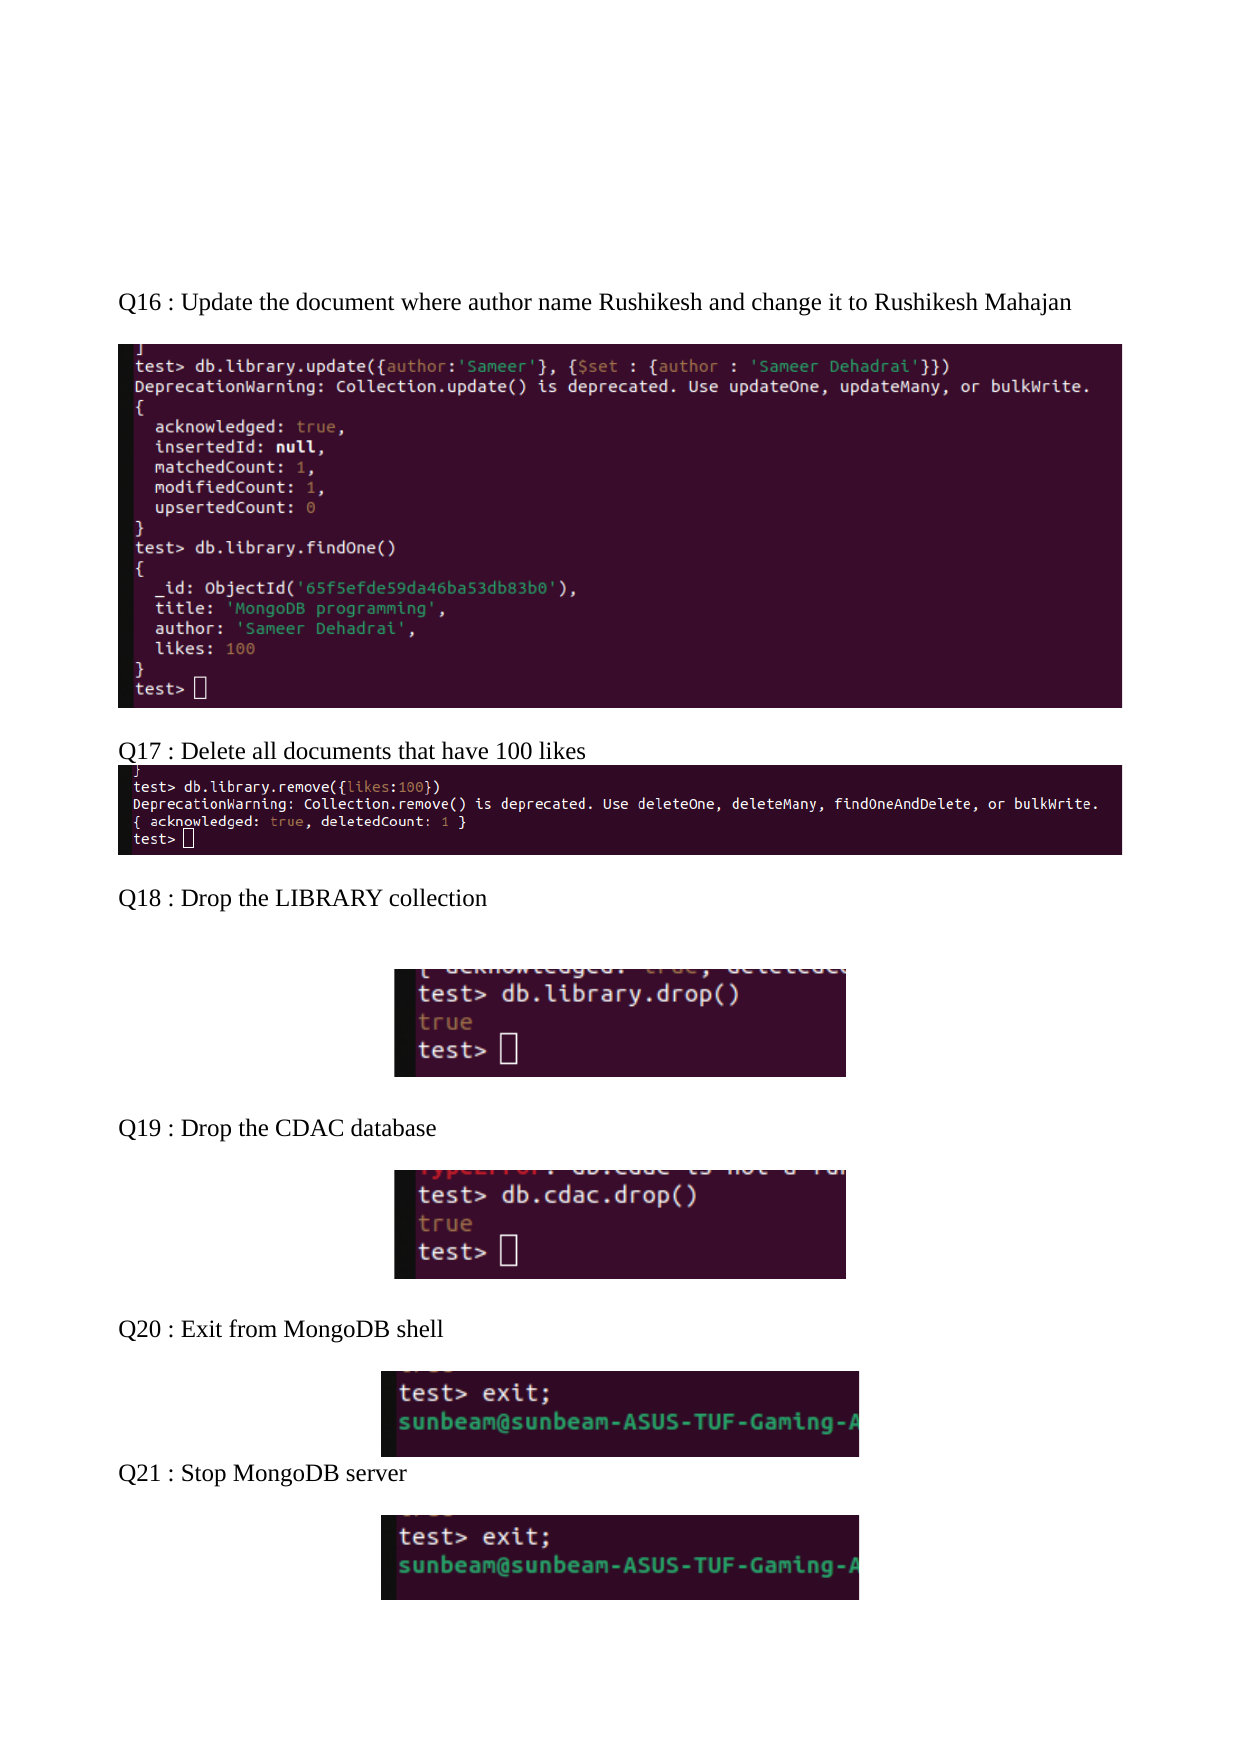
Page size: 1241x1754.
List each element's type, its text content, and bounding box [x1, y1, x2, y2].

text Q16 : Update the document where author name Rushikesh and change it to Rushikesh Mahajan [118, 287, 1122, 315]
text Q17 : Delete all documents that have 100 likes [118, 736, 1122, 765]
text Q20 : Exit from MongoDB shell [118, 1314, 1122, 1343]
picture [394, 969, 846, 1077]
text Q21 : Stop MongoDB server [118, 1458, 1122, 1487]
text Q19 : Drop the CDAC database [118, 1113, 1122, 1142]
text Q18 : Drop the LIBRARY collection [118, 883, 1122, 912]
picture [381, 1371, 860, 1457]
picture [118, 765, 1123, 855]
picture [394, 1170, 846, 1279]
picture [381, 1515, 860, 1600]
picture [118, 344, 1123, 708]
